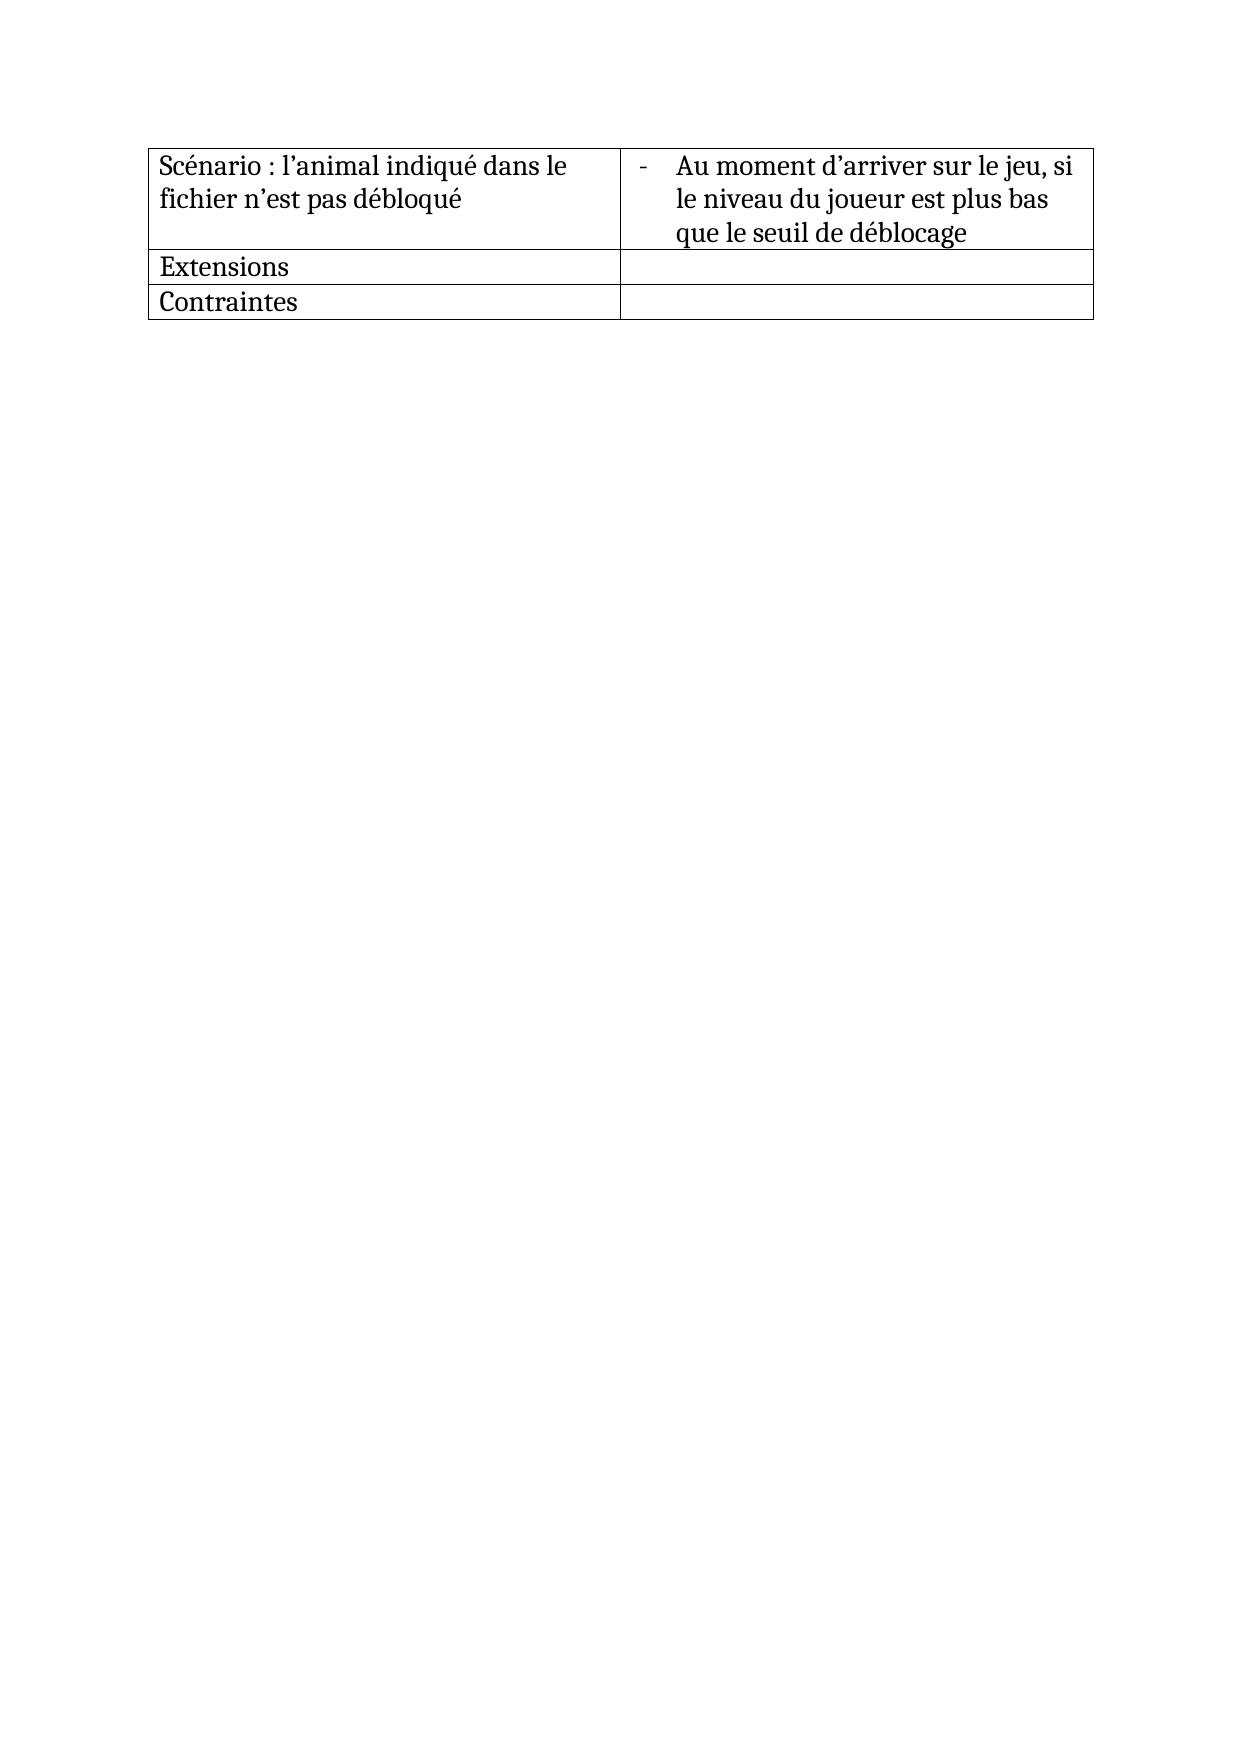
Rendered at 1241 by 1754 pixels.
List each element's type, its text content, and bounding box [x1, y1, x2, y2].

table_cell Scénario : l’animal indiqué dans le fichier n’est pas débloqué [149, 149, 620, 249]
table_cell [621, 285, 1093, 318]
table_cell Contraintes [149, 285, 620, 318]
table_cell Extensions [149, 250, 620, 284]
table_cell [621, 250, 1093, 284]
table_cell Au moment d’arriver sur le jeu, si le niveau du joueur est plus bas que le seuil de déblocage [621, 149, 1093, 249]
